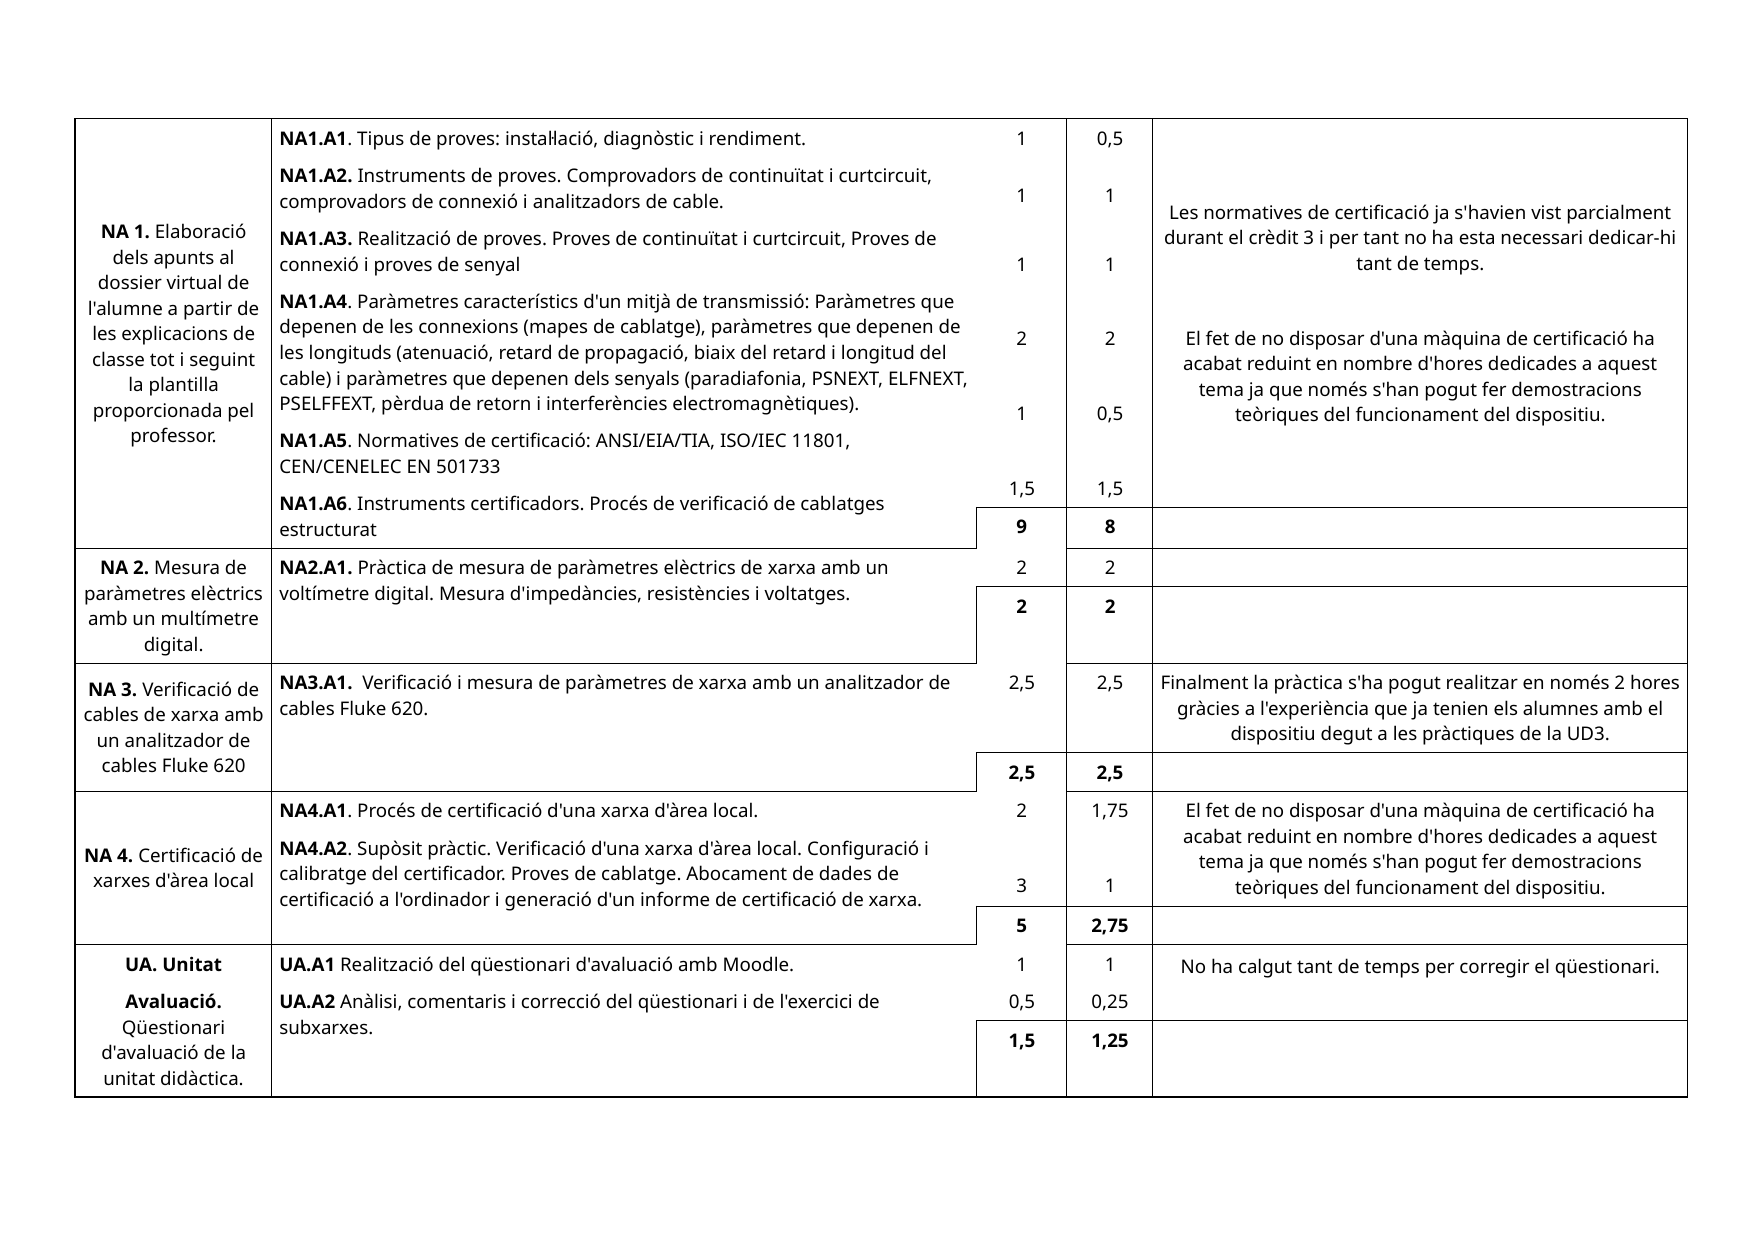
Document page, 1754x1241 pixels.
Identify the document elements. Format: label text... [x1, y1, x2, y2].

table_cell NA 2. Mesura de paràmetres elèctrics amb un multímetre digital. [76, 549, 271, 663]
table_cell 2 [977, 587, 1066, 663]
table_header 2 3 [976, 791, 1066, 906]
table_header No ha calgut tant de temps per corregir el qüestionari. [1153, 945, 1687, 1020]
table_header 0,5 1 1 2 0,5 1,5 [1067, 119, 1152, 507]
table_cell [1153, 587, 1687, 663]
table_header 2,5 [976, 663, 1066, 752]
table_cell 1,25 [1067, 1021, 1152, 1096]
table_cell [1153, 753, 1687, 791]
table_cell NA2.A1. Pràctica de mesura de paràmetres elèctrics de xarxa amb un voltímetre digital. Mesura d'impedàncies, resistències i voltatges. [272, 549, 976, 663]
table_header Finalment la pràctica s'ha pogut realitzar en només 2 hores gràcies a l'experiència que ja tenien els alumnes amb el dispositiu degut a les pràctiques de la UD3. [1153, 664, 1687, 752]
table_cell UA. Unitat Avaluació. Qüestionari d'avaluació de la unitat didàctica. [76, 945, 271, 1096]
table_cell 8 [1067, 508, 1152, 548]
table_header 1,75 1 [1067, 792, 1152, 906]
table_cell NA3.A1. Verificació i mesura de paràmetres de xarxa amb un analitzador de cables Fluke 620. [272, 664, 976, 791]
table_cell UA.A1 Realització del qüestionari d'avaluació amb Moodle. UA.A2 Anàlisi, comentaris i correcció del qüestionari i de l'exercici de subxarxes. [272, 945, 976, 1096]
table_cell 2,5 [1067, 753, 1152, 791]
table_cell [1153, 508, 1687, 548]
table_header 2,5 [1067, 664, 1152, 752]
table_cell NA 1. Elaboració dels apunts al dossier virtual de l'alumne a partir de les explicacions de classe tot i seguint la plantilla proporcionada pel professor. [76, 119, 271, 548]
table_header 1 0,25 [1067, 945, 1152, 1020]
table_cell 1,5 [977, 1021, 1066, 1096]
table_header 2 [976, 548, 1066, 586]
table_cell NA4.A1. Procés de certificació d'una xarxa d'àrea local. NA4.A2. Supòsit pràctic. Verificació d'una xarxa d'àrea local. Configuració i calibratge del certificador. Proves de cablatge. Abocament de dades de certificació a l'ordinador i generació d'un informe de certificació de xarxa. [272, 792, 976, 944]
table_header 2 [1067, 549, 1152, 586]
table_cell 2,5 [977, 753, 1066, 791]
table_header 1 0,5 [976, 944, 1066, 1020]
table_cell 9 [977, 508, 1066, 548]
table_cell 5 [977, 907, 1066, 944]
table_cell NA 4. Certificació de xarxes d'àrea local [76, 792, 271, 944]
table_header [1153, 549, 1687, 586]
table_cell 2 [1067, 587, 1152, 663]
table_cell [1153, 907, 1687, 944]
table_header 1 1 1 2 1 1,5 [976, 119, 1066, 507]
table_cell 2,75 [1067, 907, 1152, 944]
table_cell NA 3. Verificació de cables de xarxa amb un analitzador de cables Fluke 620 [76, 664, 271, 791]
table_header El fet de no disposar d'una màquina de certificació ha acabat reduint en nombre d'hores dedicades a aquest tema ja que només s'han pogut fer demostracions teòriques del funcionament del dispositiu. [1153, 792, 1687, 906]
table_header Les normatives de certificació ja s'havien vist parcialment durant el crèdit 3 i per tant no ha esta necessari dedicar-hi tant de temps. El fet de no disposar d'una màquina de certificació ha acabat reduint en nombre d'hores dedicades a aquest tema ja que només s'han pogut fer demostracions teòriques del funcionament del dispositiu. [1153, 119, 1687, 507]
table_cell NA1.A1. Tipus de proves: instal·lació, diagnòstic i rendiment. NA1.A2. Instruments de proves. Comprovadors de continuïtat i curtcircuit, comprovadors de connexió i analitzadors de cable. NA1.A3. Realització de proves. Proves de continuïtat i curtcircuit, Proves de connexió i proves de senyal NA1.A4. Paràmetres característics d'un mitjà de transmissió: Paràmetres que depenen de les connexions (mapes de cablatge), paràmetres que depenen de les longituds (atenuació, retard de propagació, biaix del retard i longitud del cable) i paràmetres que depenen dels senyals (paradiafonia, PSNEXT, ELFNEXT, PSELFFEXT, pèrdua de retorn i interferències electromagnètiques). NA1.A5. Normatives de certificació: ANSI/EIA/TIA, ISO/IEC 11801, CEN/CENELEC EN 501733 NA1.A6. Instruments certificadors. Procés de verificació de cablatges estructurat [272, 119, 976, 548]
table_cell [1153, 1021, 1687, 1096]
